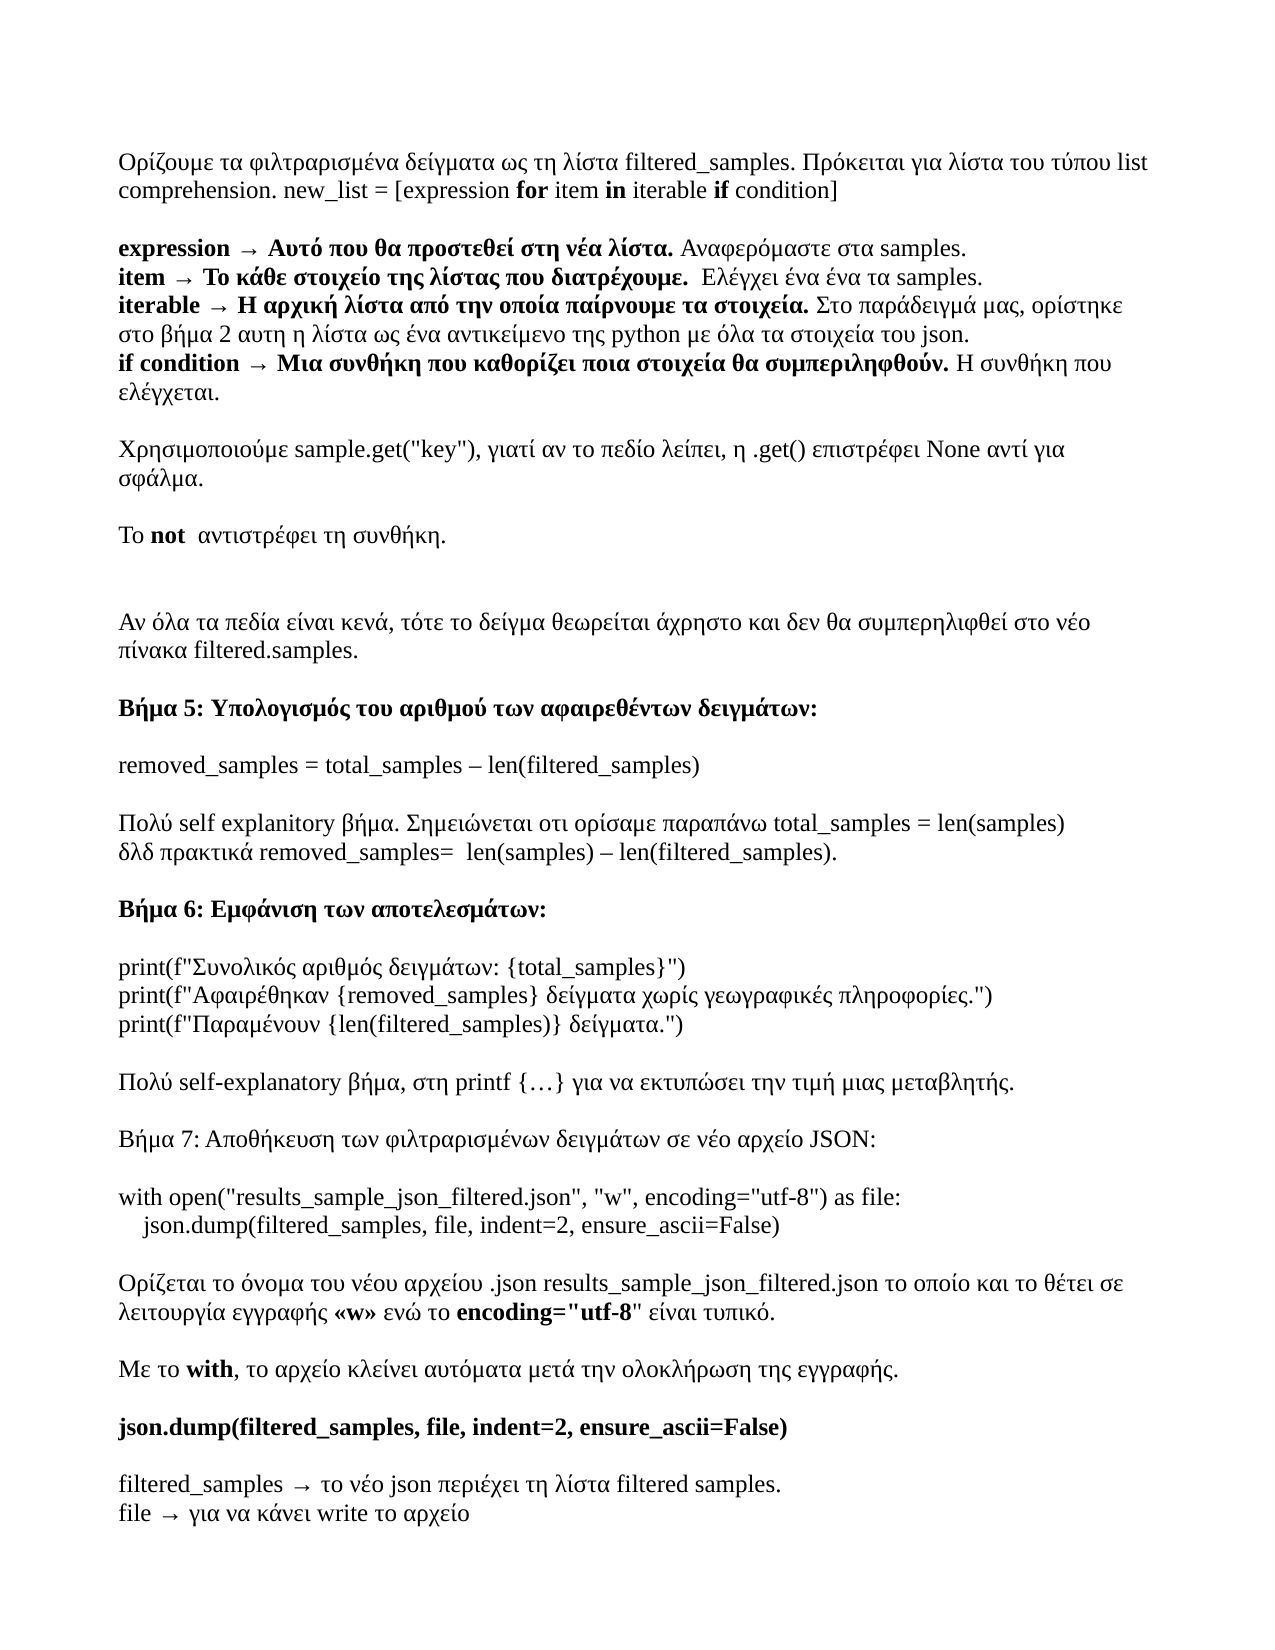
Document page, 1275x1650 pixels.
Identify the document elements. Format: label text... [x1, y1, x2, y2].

text Χρησιμοποιούμε sample.get("key"), γιατί αν το πεδίο λείπει, η .get() επιστρέφει None αντί για σφάλμα. [118, 434, 1157, 492]
text filtered_samples → το νέο json περιέχει τη λίστα filtered samples. [118, 1469, 1157, 1498]
text δλδ πρακτικά removed_samples= len(samples) – len(filtered_samples). [118, 837, 1157, 866]
text Με το with, το αρχείο κλείνει αυτόματα μετά την ολοκλήρωση της εγγραφής. [118, 1354, 1157, 1383]
text Αν όλα τα πεδία είναι κενά, τότε το δείγμα θεωρείται άχρηστο και δεν θα συμπερηλιφθεί στο νέο πίνακα filtered.samples. [118, 607, 1157, 664]
text Βήμα 5: Υπολογισμός του αριθμού των αφαιρεθέντων δειγμάτων: [118, 693, 1157, 722]
text print(f"Αφαιρέθηκαν {removed_samples} δείγματα χωρίς γεωγραφικές πληροφορίες.") [118, 981, 1157, 1009]
text Το not αντιστρέφει τη συνθήκη. [118, 521, 1157, 549]
text json.dump(filtered_samples, file, indent=2, ensure_ascii=False) [118, 1412, 1157, 1441]
text print(f"Συνολικός αριθμός δειγμάτων: {total_samples}") [118, 952, 1157, 981]
text removed_samples = total_samples – len(filtered_samples) [118, 751, 1157, 779]
text if condition → Μια συνθήκη που καθορίζει ποια στοιχεία θα συμπεριληφθούν. H συνθήκη που ελέγχεται. [118, 348, 1157, 406]
text print(f"Παραμένουν {len(filtered_samples)} δείγματα.") [118, 1009, 1157, 1038]
text item → Το κάθε στοιχείο της λίστας που διατρέχουμε. Ελέγχει ένα ένα τα samples. [118, 262, 1157, 291]
text expression → Αυτό που θα προστεθεί στη νέα λίστα. Αναφερόμαστε στα samples. [118, 233, 1157, 262]
text iterable → Η αρχική λίστα από την οποία παίρνουμε τα στοιχεία. Στο παράδειγμά μας, ορίστηκε στο βήμα 2 αυτη η λίστα ως ένα αντικείμενο της python με όλα τα στοιχεία του json. [118, 291, 1157, 348]
text Βήμα 6: Εμφάνιση των αποτελεσμάτων: [118, 894, 1157, 923]
text Πολύ self explanitory βήμα. Σημειώνεται οτι ορίσαμε παραπάνω total_samples = len(samples) [118, 808, 1157, 837]
text with open("results_sample_json_filtered.json", "w", encoding="utf-8") as file: [118, 1182, 1157, 1211]
text json.dump(filtered_samples, file, indent=2, ensure_ascii=False) [118, 1211, 1157, 1239]
text Βήμα 7: Αποθήκευση των φιλτραρισμένων δειγμάτων σε νέο αρχείο JSON: [118, 1124, 1157, 1153]
text Ορίζουμε τα φιλτραρισμένα δείγματα ως τη λίστα filtered_samples. Πρόκειται για λίστα του τύπου list comprehension. new_list = [expression for item in iterable if condition] [118, 147, 1157, 204]
text Ορίζεται το όνομα του νέου αρχείου .json results_sample_json_filtered.json το οποίο και το θέτει σε λειτουργία εγγραφής «w» ενώ το encoding="utf-8" είναι τυπικό. [118, 1268, 1157, 1326]
text Πολύ self-explanatory βήμα, στη printf {…} για να εκτυπώσει την τιμή μιας μεταβλητής. [118, 1067, 1157, 1096]
text file → για να κάνει write το αρχείο [118, 1498, 1157, 1527]
